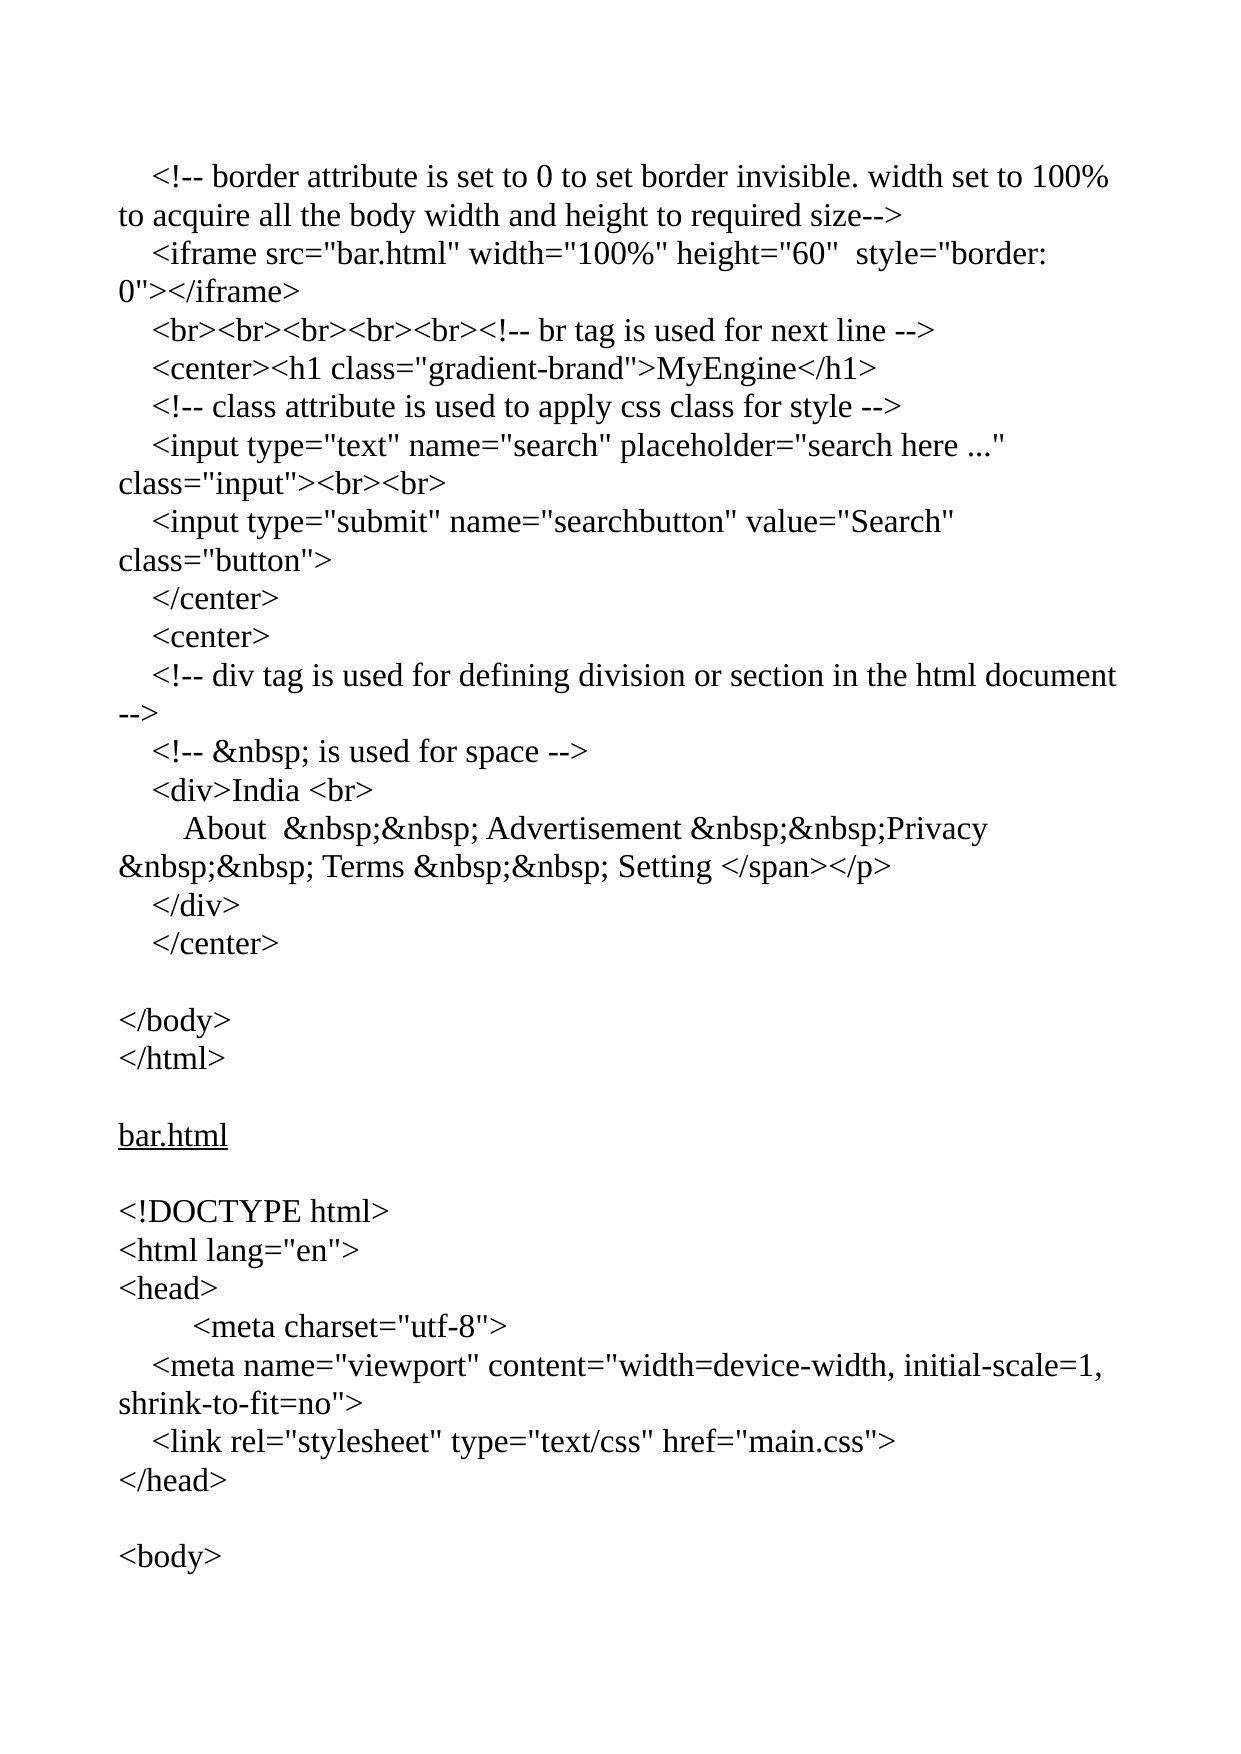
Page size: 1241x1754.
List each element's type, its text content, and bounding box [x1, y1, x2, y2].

text </head> [118, 1460, 1122, 1498]
text <!-- div tag is used for defining division or section in the html document --> [118, 655, 1122, 731]
text </div> [118, 885, 1122, 923]
text <br><br><br><br><br><!-- br tag is used for next line --> [118, 310, 1122, 348]
text <head> [118, 1268, 1122, 1306]
text <!-- class attribute is used to apply css class for style --> [118, 386, 1122, 425]
text <meta charset="utf-8"> [118, 1306, 1122, 1345]
text <input type="submit" name="searchbutton" value="Search" class="button"> [118, 501, 1122, 578]
text <center> [118, 616, 1122, 655]
text <!-- border attribute is set to 0 to set border invisible. width set to 100% to acquire all the body width and height to required size--> [118, 156, 1122, 233]
text About &nbsp;&nbsp; Advertisement &nbsp;&nbsp;Privacy &nbsp;&nbsp; Terms &nbsp;&nbsp; Setting </span></p> [118, 808, 1122, 885]
text <!DOCTYPE html> [118, 1191, 1122, 1230]
text <iframe src="bar.html" width="100%" height="60" style="border: 0"></iframe> [118, 233, 1122, 310]
text </body> [118, 1000, 1122, 1038]
text <!-- &nbsp; is used for space --> [118, 731, 1122, 770]
text </html> [118, 1038, 1122, 1076]
text <input type="text" name="search" placeholder="search here ..." class="input"><br><br> [118, 425, 1122, 501]
text bar.html [118, 1115, 1122, 1153]
text <link rel="stylesheet" type="text/css" href="main.css"> [118, 1421, 1122, 1460]
text </center> [118, 923, 1122, 961]
text <div>India <br> [118, 770, 1122, 808]
text <center><h1 class="gradient-brand">MyEngine</h1> [118, 348, 1122, 386]
text <html lang="en"> [118, 1230, 1122, 1268]
text </center> [118, 578, 1122, 616]
text <meta name="viewport" content="width=device-width, initial-scale=1, shrink-to-fit=no"> [118, 1345, 1122, 1421]
text <body> [118, 1536, 1122, 1575]
